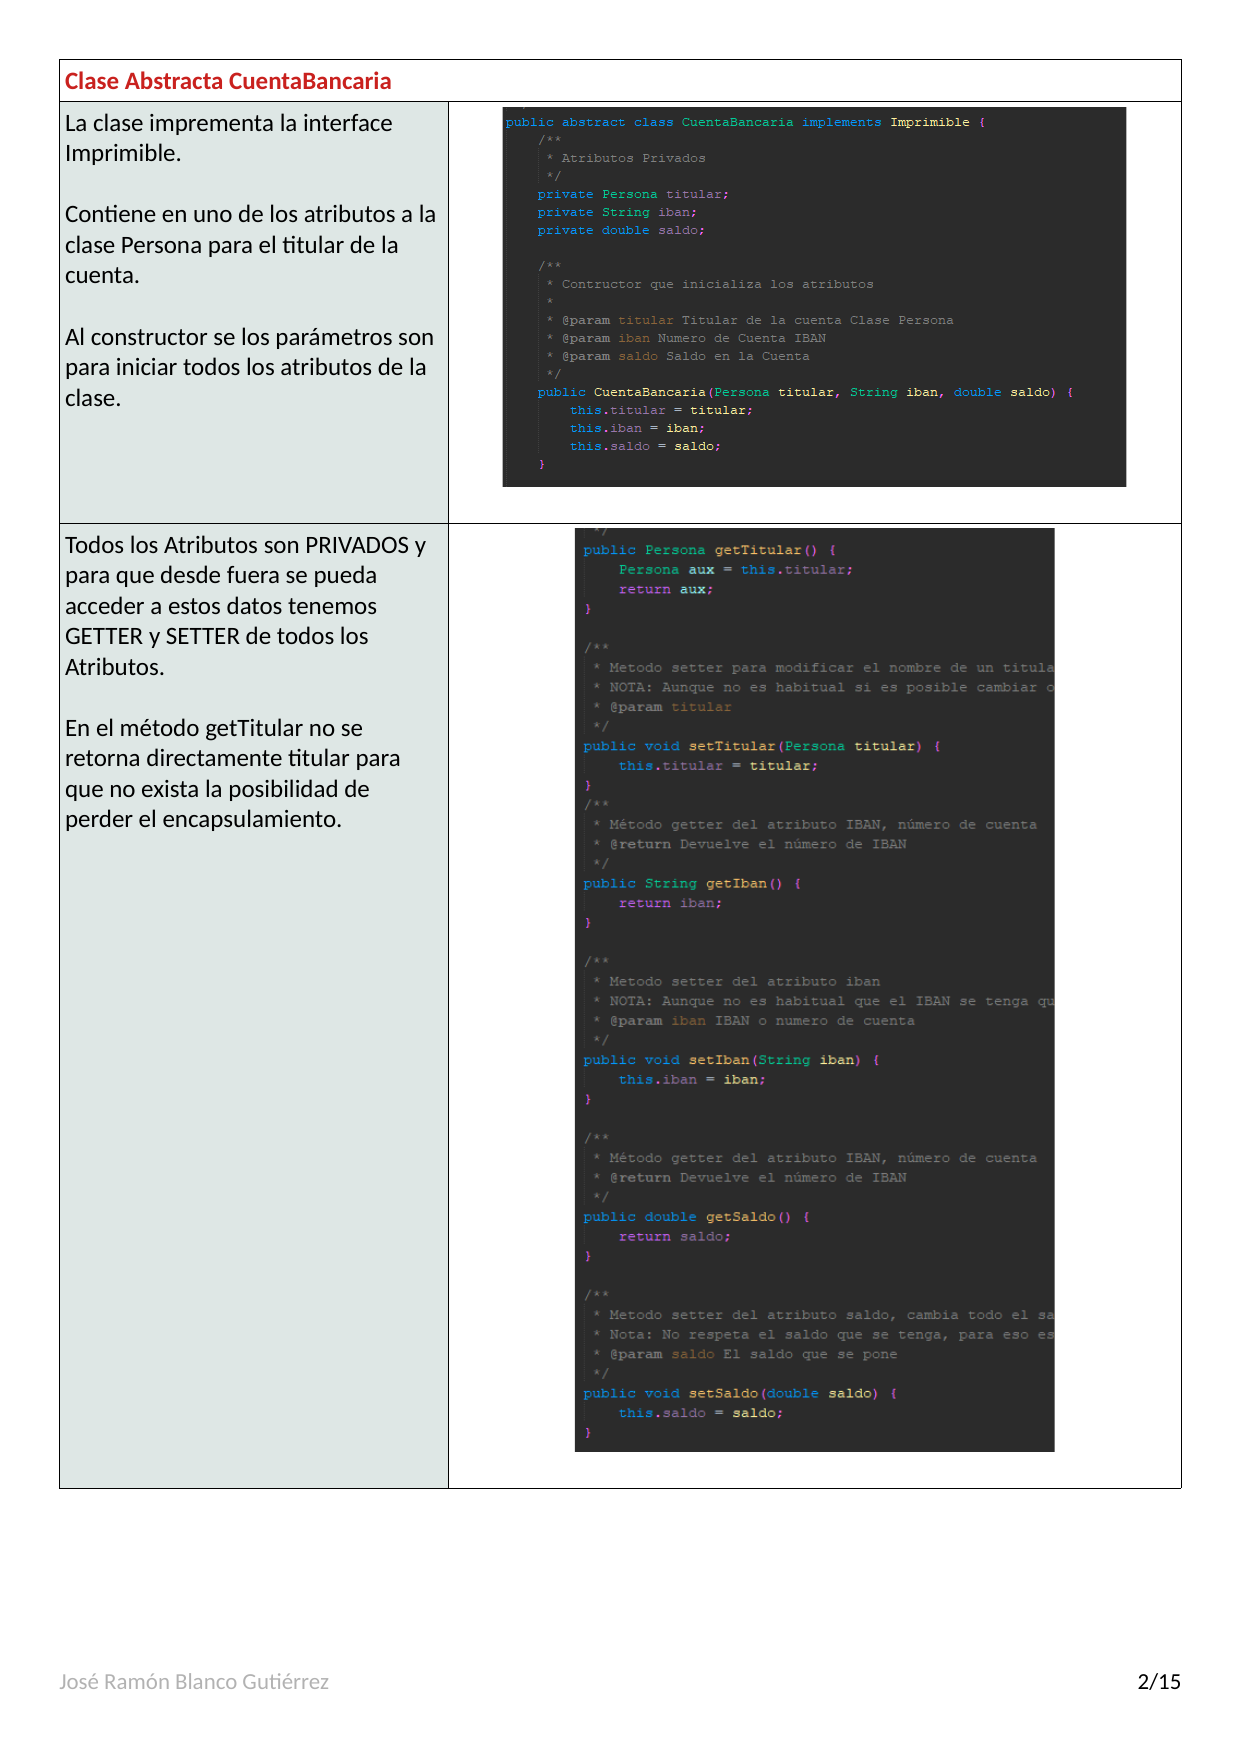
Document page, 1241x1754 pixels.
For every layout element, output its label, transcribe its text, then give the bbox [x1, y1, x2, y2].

table_header Clase Abstracta CuentaBancaria [60, 60, 1181, 101]
picture [502, 107, 1127, 487]
picture [574, 528, 1055, 1452]
table_cell La clase imprementa la interface Imprimible. Contiene en uno de los atributos a la clase Persona para el titular de la cuenta. Al constructor se los parámetros son para iniciar todos los atributos de la clase. [60, 102, 448, 523]
table_cell [449, 102, 1181, 523]
table_cell Todos los Atributos son PRIVADOS y para que desde fuera se pueda acceder a estos datos tenemos GETTER y SETTER de todos los Atributos. En el método getTitular no se retorna directamente titular para que no exista la posibilidad de perder el encapsulamiento. [60, 524, 448, 1488]
table_cell [449, 524, 1181, 1488]
